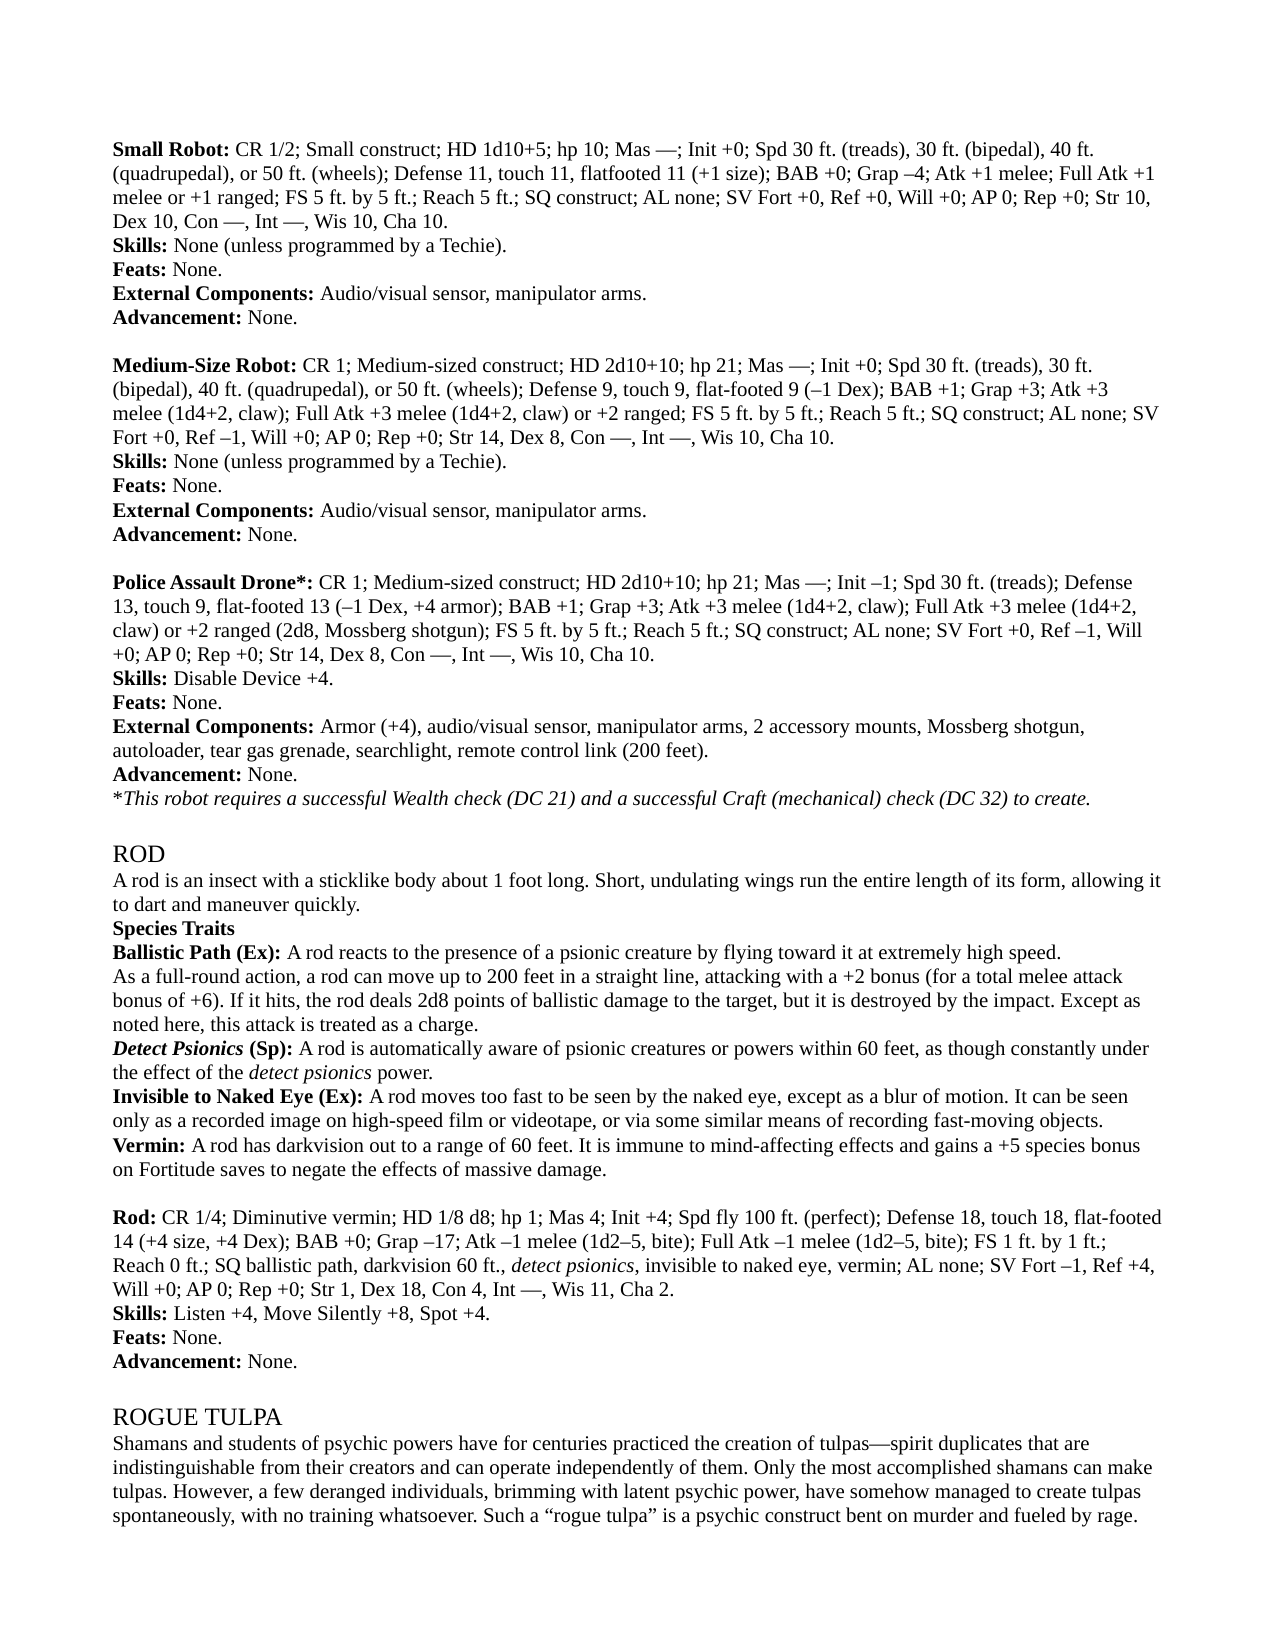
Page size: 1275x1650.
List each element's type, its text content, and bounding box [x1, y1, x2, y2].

subtitle ROD [112, 839, 1162, 868]
text *This robot requires a successful Wealth check (DC 21) and a successful Craft (mechanical) check (DC 32) to create. [112, 786, 1162, 810]
text Police Assault Drone*: CR 1; Medium-sized construct; HD 2d10+10; hp 21; Mas —; Init –1; Spd 30 ft. (treads); Defense 13, touch 9, flat-footed 13 (–1 Dex, +4 armor); BAB +1; Grap +3; Atk +3 melee (1d4+2, claw); Full Atk +3 melee (1d4+2, claw) or +2 ranged (2d8, Mossberg shotgun); FS 5 ft. by 5 ft.; Reach 5 ft.; SQ construct; AL none; SV Fort +0, Ref –1, Will +0; AP 0; Rep +0; Str 14, Dex 8, Con —, Int —, Wis 10, Cha 10. [112, 570, 1162, 666]
text External Components: Audio/visual sensor, manipulator arms. [112, 281, 1162, 305]
text Vermin: A rod has darkvision out to a range of 60 feet. It is immune to mind-affecting effects and gains a +5 species bonus on Fortitude saves to negate the effects of massive damage. [112, 1132, 1162, 1181]
text Skills: Listen +4, Move Silently +8, Spot +4. [112, 1301, 1162, 1325]
text Advancement: None. [112, 305, 1162, 329]
text A rod is an insect with a sticklike body about 1 foot long. Short, undulating wings run the entire length of its form, allowing it to dart and maneuver quickly. [112, 868, 1162, 916]
text Advancement: None. [112, 522, 1162, 546]
text Skills: None (unless programmed by a Techie). [112, 449, 1162, 473]
text Detect Psionics (Sp): A rod is automatically aware of psionic creatures or powers within 60 feet, as though constantly under the effect of the detect psionics power. [112, 1036, 1162, 1084]
subtitle Species Traits [112, 916, 1162, 940]
text External Components: Audio/visual sensor, manipulator arms. [112, 497, 1162, 522]
text Rod: CR 1/4; Diminutive vermin; HD 1/8 d8; hp 1; Mas 4; Init +4; Spd fly 100 ft. (perfect); Defense 18, touch 18, flat-footed 14 (+4 size, +4 Dex); BAB +0; Grap –17; Atk –1 melee (1d2–5, bite); Full Atk –1 melee (1d2–5, bite); FS 1 ft. by 1 ft.; Reach 0 ft.; SQ ballistic path, darkvision 60 ft., detect psionics, invisible to naked eye, vermin; AL none; SV Fort –1, Ref +4, Will +0; AP 0; Rep +0; Str 1, Dex 18, Con 4, Int —, Wis 11, Cha 2. [112, 1205, 1162, 1301]
text Advancement: None. [112, 1349, 1162, 1373]
text Invisible to Naked Eye (Ex): A rod moves too fast to be seen by the naked eye, except as a blur of motion. It can be seen only as a recorded image on high-speed film or videotape, or via some similar means of recording fast-moving objects. [112, 1084, 1162, 1132]
text Small Robot: CR 1/2; Small construct; HD 1d10+5; hp 10; Mas —; Init +0; Spd 30 ft. (treads), 30 ft. (bipedal), 40 ft. (quadrupedal), or 50 ft. (wheels); Defense 11, touch 11, flatfooted 11 (+1 size); BAB +0; Grap –4; Atk +1 melee; Full Atk +1 melee or +1 ranged; FS 5 ft. by 5 ft.; Reach 5 ft.; SQ construct; AL none; SV Fort +0, Ref +0, Will +0; AP 0; Rep +0; Str 10, Dex 10, Con —, Int —, Wis 10, Cha 10. [112, 137, 1162, 233]
text As a full-round action, a rod can move up to 200 feet in a straight line, attacking with a +2 bonus (for a total melee attack bonus of +6). If it hits, the rod deals 2d8 points of ballistic damage to the target, but it is destroyed by the impact. Except as noted here, this attack is treated as a charge. [112, 964, 1162, 1036]
text External Components: Armor (+4), audio/visual sensor, manipulator arms, 2 accessory mounts, Mossberg shotgun, autoloader, tear gas grenade, searchlight, remote control link (200 feet). [112, 714, 1162, 762]
text Advancement: None. [112, 762, 1162, 786]
text Shamans and students of psychic powers have for centuries practiced the creation of tulpas—spirit duplicates that are indistinguishable from their creators and can operate independently of them. Only the most accomplished shamans can make tulpas. However, a few deranged individuals, brimming with latent psychic power, have somehow managed to create tulpas spontaneously, with no training whatsoever. Such a “rogue tulpa” is a psychic construct bent on murder and fueled by rage. [112, 1431, 1162, 1527]
text Skills: None (unless programmed by a Techie). [112, 233, 1162, 257]
text Skills: Disable Device +4. [112, 666, 1162, 690]
subtitle ROGUE TULPA [112, 1402, 1162, 1431]
text Feats: None. [112, 257, 1162, 281]
text Feats: None. [112, 1325, 1162, 1349]
text Medium-Size Robot: CR 1; Medium-sized construct; HD 2d10+10; hp 21; Mas —; Init +0; Spd 30 ft. (treads), 30 ft. (bipedal), 40 ft. (quadrupedal), or 50 ft. (wheels); Defense 9, touch 9, flat-footed 9 (–1 Dex); BAB +1; Grap +3; Atk +3 melee (1d4+2, claw); Full Atk +3 melee (1d4+2, claw) or +2 ranged; FS 5 ft. by 5 ft.; Reach 5 ft.; SQ construct; AL none; SV Fort +0, Ref –1, Will +0; AP 0; Rep +0; Str 14, Dex 8, Con —, Int —, Wis 10, Cha 10. [112, 353, 1162, 449]
text Ballistic Path (Ex): A rod reacts to the presence of a psionic creature by flying toward it at extremely high speed. [112, 940, 1162, 964]
text Feats: None. [112, 690, 1162, 714]
text Feats: None. [112, 473, 1162, 497]
